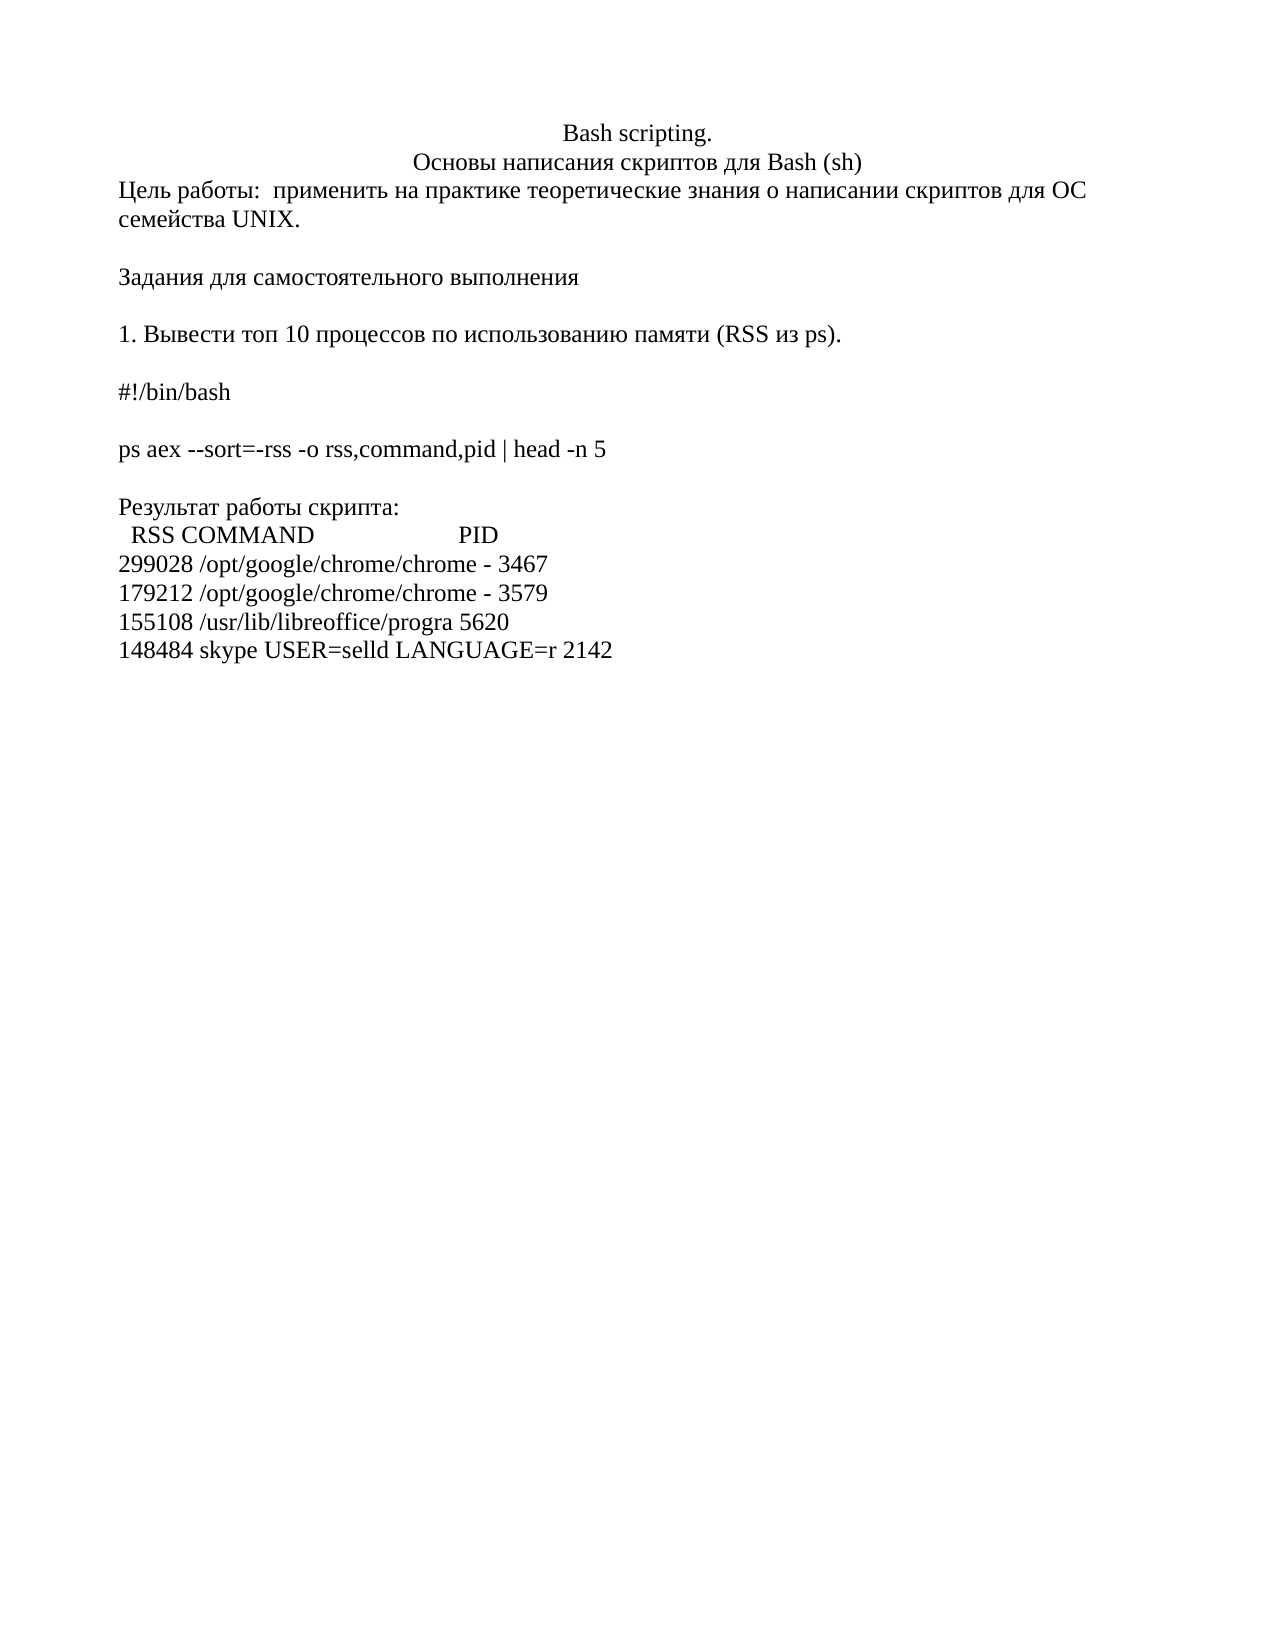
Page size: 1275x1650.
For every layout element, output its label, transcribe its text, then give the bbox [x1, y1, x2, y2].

text 155108 /usr/lib/libreoffice/progra 5620 [118, 607, 1157, 636]
text 1. Вывести топ 10 процессов по использованию памяти (RSS из ps). [118, 319, 1157, 348]
text 179212 /opt/google/chrome/chrome - 3579 [118, 578, 1157, 607]
text #!/bin/bash [118, 377, 1157, 406]
text Результат работы скрипта: [118, 492, 1157, 521]
text Основы написания скриптов для Bash (sh) [118, 147, 1157, 176]
text Цель работы: применить на практике теоретические знания о написании скриптов для ОС семейства UNIX. [118, 176, 1157, 233]
text 299028 /opt/google/chrome/chrome - 3467 [118, 549, 1157, 578]
text ps aex --sort=-rss -o rss,command,pid | head -n 5 [118, 434, 1157, 463]
text 148484 skype USER=selld LANGUAGE=r 2142 [118, 636, 1157, 664]
text RSS COMMAND PID [118, 521, 1157, 549]
text Задания для самостоятельного выполнения [118, 262, 1157, 291]
text Bash scripting. [118, 118, 1157, 147]
